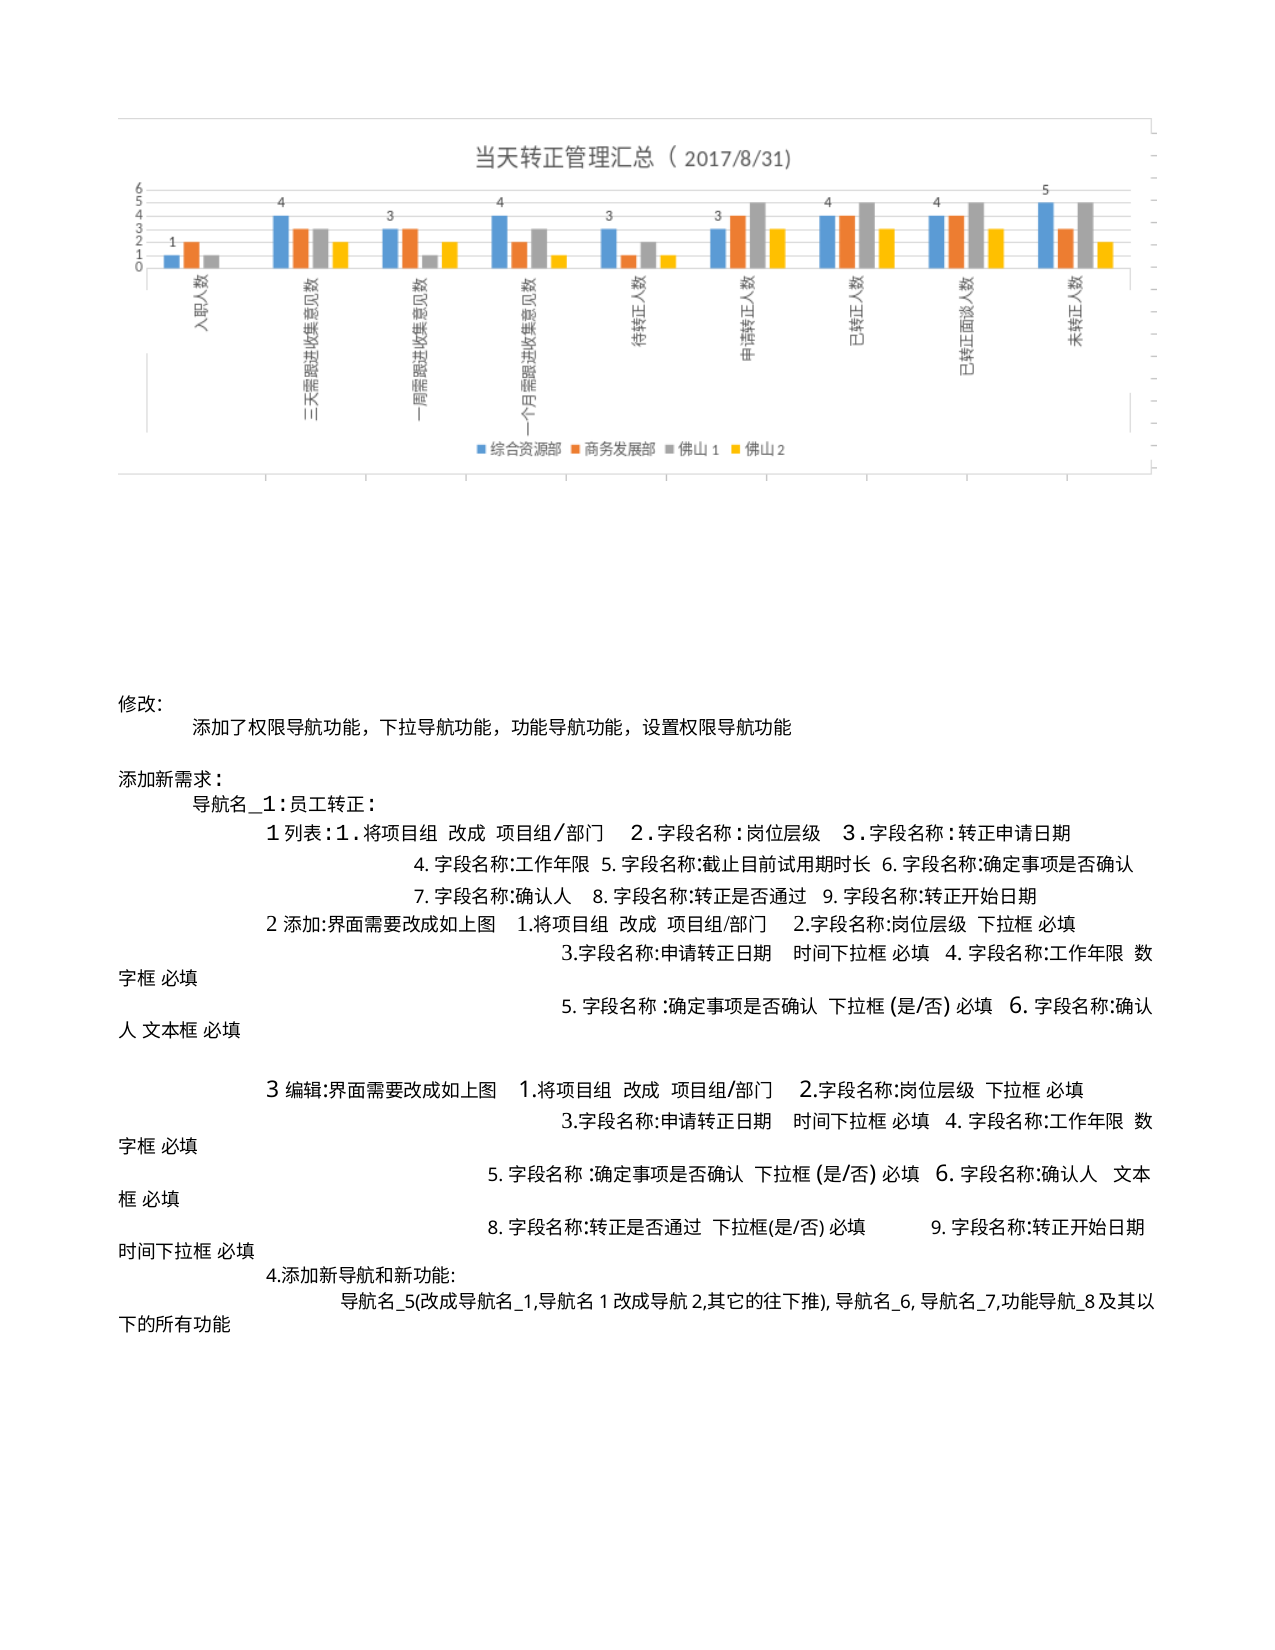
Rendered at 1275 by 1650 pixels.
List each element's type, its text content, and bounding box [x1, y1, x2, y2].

text 3 编辑:界面需要改成如上图 1.将项目组 改成 项目组/部门 2.字段名称:岗位层级 下拉框 必填 [118, 1073, 1157, 1104]
text 添加了权限导航功能，下拉导航功能，功能导航功能，设置权限导航功能 [118, 715, 1157, 741]
text 3.字段名称:申请转正日期 时间下拉框 必填 4. 字段名称:工作年限 数字框 必填 [118, 936, 1157, 989]
text 2 添加:界面需要改成如上图 1.将项目组 改成 项目组/部门 2.字段名称:岗位层级 下拉框 必填 [118, 910, 1157, 936]
text 4.添加新导航和新功能: [118, 1263, 1157, 1288]
picture [118, 118, 1157, 481]
text 添加新需求: [118, 767, 1157, 793]
text 8. 字段名称:转正是否通过 下拉框(是/否) 必填 9. 字段名称:转正开始日期 时间下拉框 必填 [118, 1210, 1157, 1263]
text 5. 字段名称 :确定事项是否确认 下拉框 (是/否) 必填 6. 字段名称:确认人 文本框 必填 [118, 989, 1157, 1042]
text 导航名_1:员工转正: [118, 793, 1157, 819]
text 3.字段名称:申请转正日期 时间下拉框 必填 4. 字段名称:工作年限 数字框 必填 [118, 1104, 1157, 1157]
text 修改： [118, 693, 1157, 715]
text 导航名_5(改成导航名_1,导航名1改成导航2,其它的往下推), 导航名_6, 导航名_7,功能导航_8及其以下的所有功能 [118, 1288, 1157, 1335]
text 4. 字段名称:工作年限 5. 字段名称:截止目前试用期时长 6. 字段名称:确定事项是否确认 [118, 847, 1157, 879]
text 1列表:1.将项目组 改成 项目组/部门 2.字段名称:岗位层级 3.字段名称:转正申请日期 [118, 819, 1157, 847]
text 7. 字段名称:确认人 8. 字段名称:转正是否通过 9. 字段名称:转正开始日期 [118, 879, 1157, 910]
text 5. 字段名称 :确定事项是否确认 下拉框 (是/否) 必填 6. 字段名称:确认人 文本框 必填 [118, 1157, 1157, 1210]
